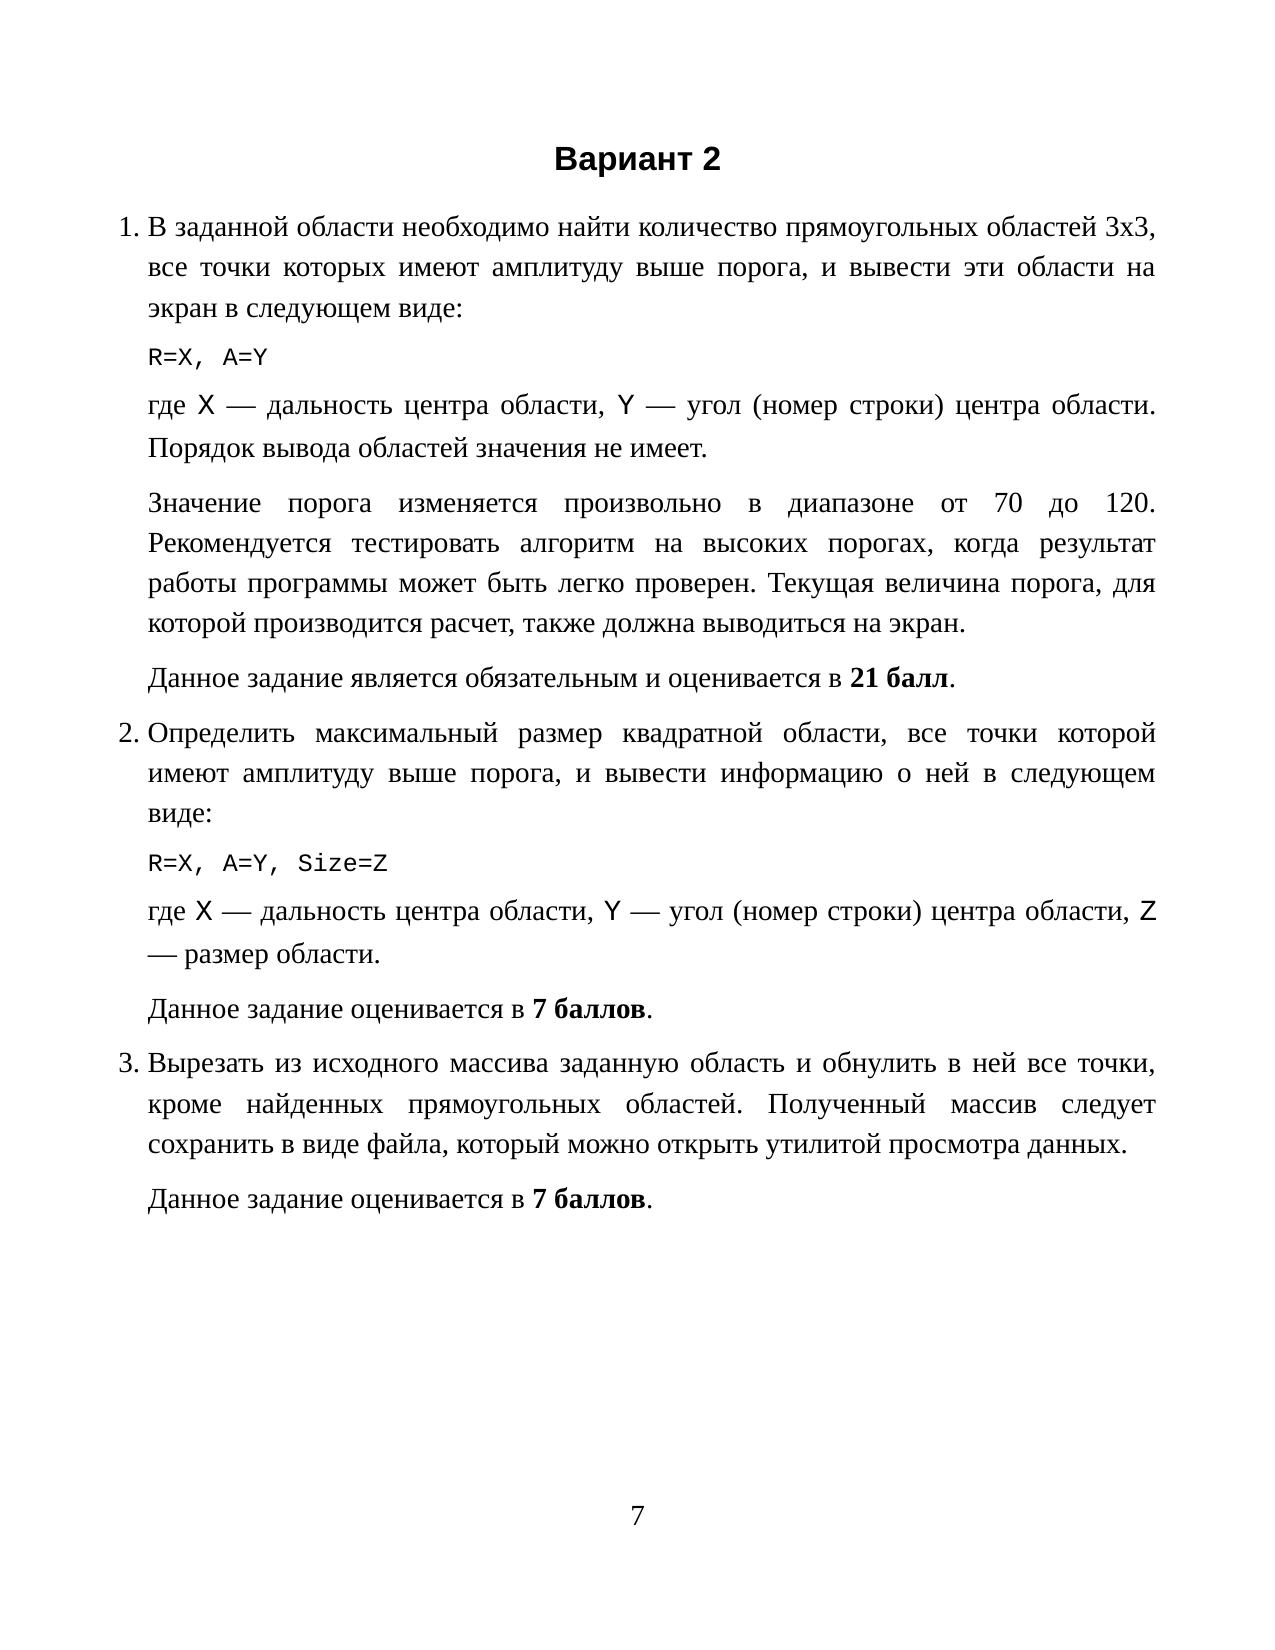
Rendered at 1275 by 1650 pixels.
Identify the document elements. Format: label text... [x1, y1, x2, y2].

list Определить максимальный размер квадратной области, все точки которой имеют амплитуду выше порога, и вывести информацию о ней в следующем виде: [118, 715, 1157, 829]
list где X — дальность центра области, Y — угол (номер строки) центра области. Порядок вывода областей значения не имеет. [118, 387, 1157, 464]
list Вырезать из исходного массива заданную область и обнулить в ней все точки, кроме найденных прямоугольных областей. Полученный массив следует сохранить в виде файла, который можно открыть утилитой просмотра данных. [118, 1046, 1157, 1159]
subtitle Вариант 2 [118, 139, 1157, 178]
list R=X, A=Y, Size=Z [118, 850, 1157, 879]
list Данное задание оценивается в 7 баллов. [118, 991, 1157, 1024]
list где X — дальность центра области, Y — угол (номер строки) центра области, Z — размер области. [118, 893, 1157, 969]
list Данное задание является обязательным и оценивается в 21 балл. [118, 660, 1157, 694]
list R=X, A=Y [118, 344, 1157, 373]
list В заданной области необходимо найти количество прямоугольных областей 3х3, все точки которых имеют амплитуду выше порога, и вывести эти области на экран в следующем виде: [118, 209, 1157, 323]
list Данное задание оценивается в 7 баллов. [118, 1181, 1157, 1214]
list Значение порога изменяется произвольно в диапазоне от 70 до 120. Рекомендуется тестировать алгоритм на высоких порогах, когда результат работы программы может быть легко проверен. Текущая величина порога, для которой производится расчет, также должна выводиться на экран. [118, 485, 1157, 639]
